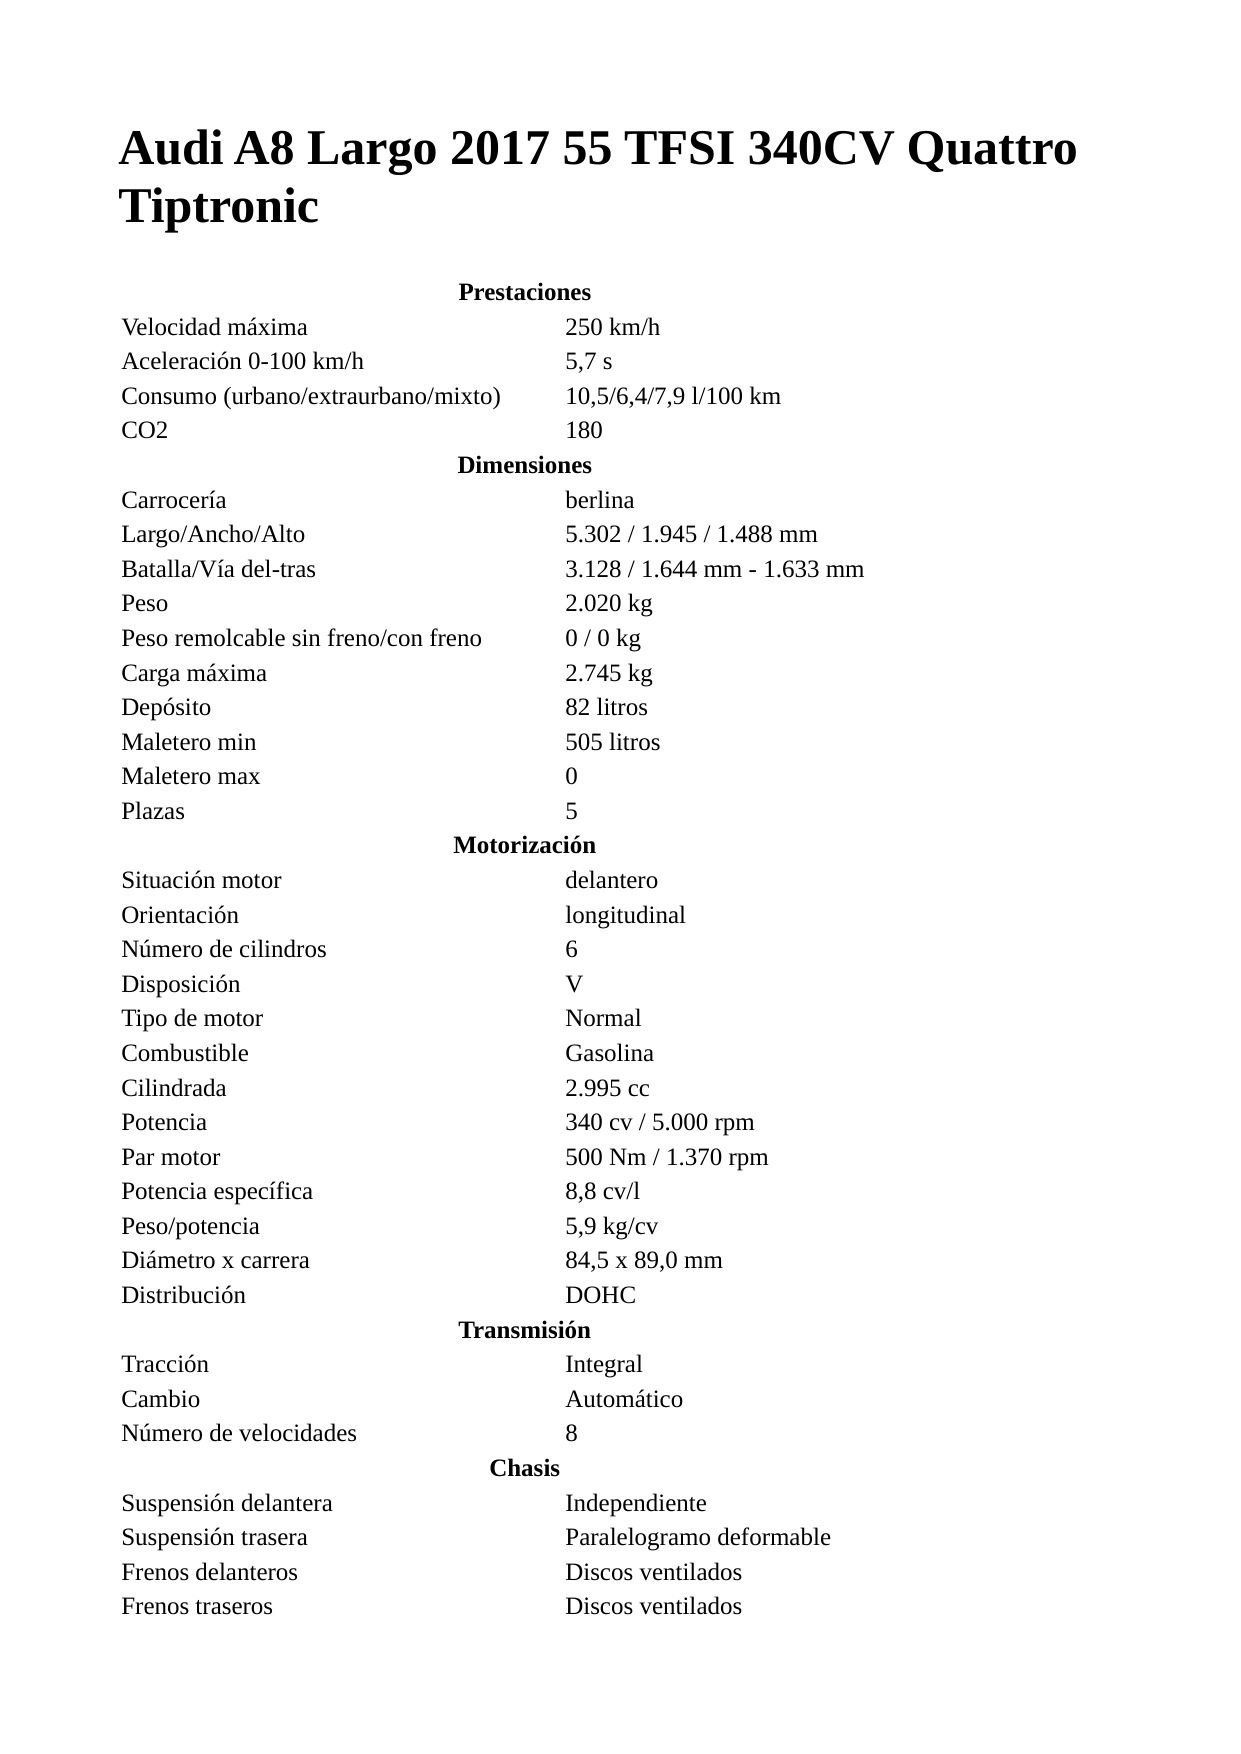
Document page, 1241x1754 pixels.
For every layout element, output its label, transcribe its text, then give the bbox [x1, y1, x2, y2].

table_cell Peso [118, 586, 562, 620]
table_cell Gasolina [562, 1035, 931, 1070]
table_header Prestaciones [118, 274, 931, 309]
table_cell Número de velocidades [118, 1416, 562, 1450]
table_cell Normal [562, 1001, 931, 1035]
table_cell Paralelogramo deformable [562, 1519, 931, 1554]
table_cell Combustible [118, 1035, 562, 1070]
table_cell 2.745 kg [562, 655, 931, 689]
table_cell 340 cv / 5.000 rpm [562, 1104, 931, 1139]
table_cell Tracción [118, 1346, 562, 1381]
table_cell 2.995 cc [562, 1070, 931, 1104]
table_cell 5 [562, 793, 931, 828]
table_cell Par motor [118, 1139, 562, 1173]
table_cell Aceleración 0-100 km/h [118, 344, 562, 378]
table_cell Suspensión delantera [118, 1485, 562, 1519]
table_cell Depósito [118, 689, 562, 724]
table_cell Chasis [118, 1450, 931, 1485]
table_cell Discos ventilados [562, 1589, 931, 1623]
table_cell 250 km/h [562, 309, 931, 343]
table_cell DOHC [562, 1277, 931, 1312]
table_cell 8 [562, 1416, 931, 1450]
table_cell Frenos delanteros [118, 1554, 562, 1588]
table_cell 180 [562, 413, 931, 447]
table_cell Integral [562, 1346, 931, 1381]
table_cell 82 litros [562, 689, 931, 724]
table_cell Situación motor [118, 862, 562, 897]
table_cell 505 litros [562, 724, 931, 758]
table_cell Independiente [562, 1485, 931, 1519]
table_cell Plazas [118, 793, 562, 828]
table_cell Peso remolcable sin freno/con freno [118, 620, 562, 655]
table_cell 0 / 0 kg [562, 620, 931, 655]
table_cell Dimensiones [118, 447, 931, 482]
table_cell 8,8 cv/l [562, 1174, 931, 1208]
table_cell Maletero max [118, 759, 562, 793]
table_cell Largo/Ancho/Alto [118, 516, 562, 551]
table_cell Discos ventilados [562, 1554, 931, 1588]
subtitle Audi A8 Largo 2017 55 TFSI 340CV Quattro Tiptronic [118, 118, 1122, 233]
table_cell 5.302 / 1.945 / 1.488 mm [562, 516, 931, 551]
table_cell Disposición [118, 966, 562, 1001]
table_cell V [562, 966, 931, 1001]
table_cell Cambio [118, 1381, 562, 1416]
table_cell Tipo de motor [118, 1001, 562, 1035]
table_cell 3.128 / 1.644 mm - 1.633 mm [562, 551, 931, 586]
table_cell Automático [562, 1381, 931, 1416]
table_cell Transmisión [118, 1312, 931, 1346]
table_cell Carga máxima [118, 655, 562, 689]
table_cell 10,5/6,4/7,9 l/100 km [562, 378, 931, 413]
table_cell Orientación [118, 897, 562, 931]
table_cell 0 [562, 759, 931, 793]
table_cell 2.020 kg [562, 586, 931, 620]
table_cell longitudinal [562, 897, 931, 931]
table_cell 5,9 kg/cv [562, 1208, 931, 1243]
table_cell Motorización [118, 828, 931, 862]
table_cell CO2 [118, 413, 562, 447]
table_cell Frenos traseros [118, 1589, 562, 1623]
table_cell Batalla/Vía del-tras [118, 551, 562, 586]
table_cell 5,7 s [562, 344, 931, 378]
table_cell Suspensión trasera [118, 1519, 562, 1554]
table_cell Diámetro x carrera [118, 1243, 562, 1277]
table_cell berlina [562, 482, 931, 516]
table_cell Carrocería [118, 482, 562, 516]
table_cell 84,5 x 89,0 mm [562, 1243, 931, 1277]
table_cell Velocidad máxima [118, 309, 562, 343]
table_cell 500 Nm / 1.370 rpm [562, 1139, 931, 1173]
table_cell Peso/potencia [118, 1208, 562, 1243]
table_cell Número de cilindros [118, 931, 562, 966]
table_cell Potencia [118, 1104, 562, 1139]
table_cell Consumo (urbano/extraurbano/mixto) [118, 378, 562, 413]
table_cell 6 [562, 931, 931, 966]
table_cell Distribución [118, 1277, 562, 1312]
table_cell Cilindrada [118, 1070, 562, 1104]
table_cell Maletero min [118, 724, 562, 758]
table_cell delantero [562, 862, 931, 897]
table_cell Potencia específica [118, 1174, 562, 1208]
